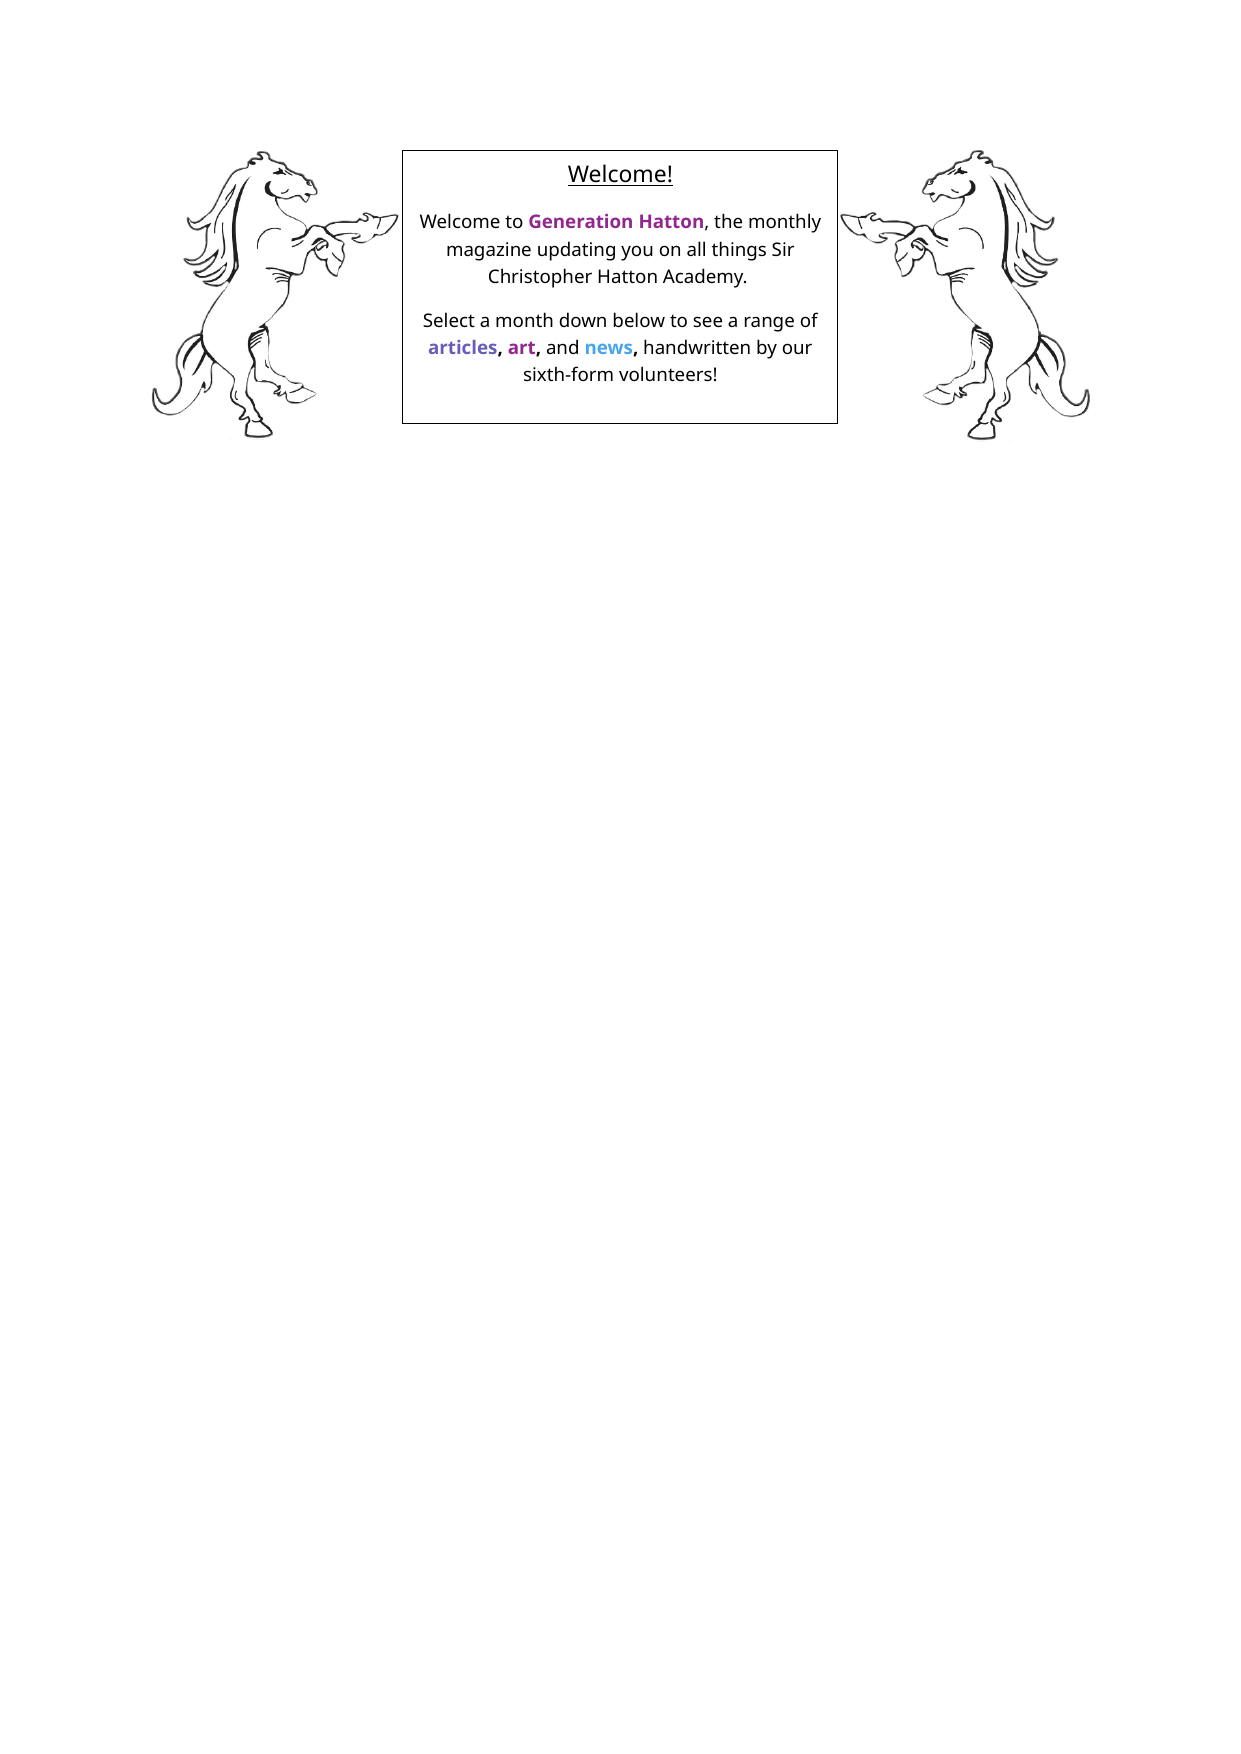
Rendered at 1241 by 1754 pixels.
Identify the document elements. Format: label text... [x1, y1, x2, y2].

text Select a month down below to see a range of articles, art, and news, handwritten by our sixth-form volunteers! [418, 307, 822, 387]
text Welcome! [418, 158, 822, 190]
text Welcome to Generation Hatton, the monthly magazine updating you on all things Sir Christopher Hatton Academy. [418, 208, 822, 289]
